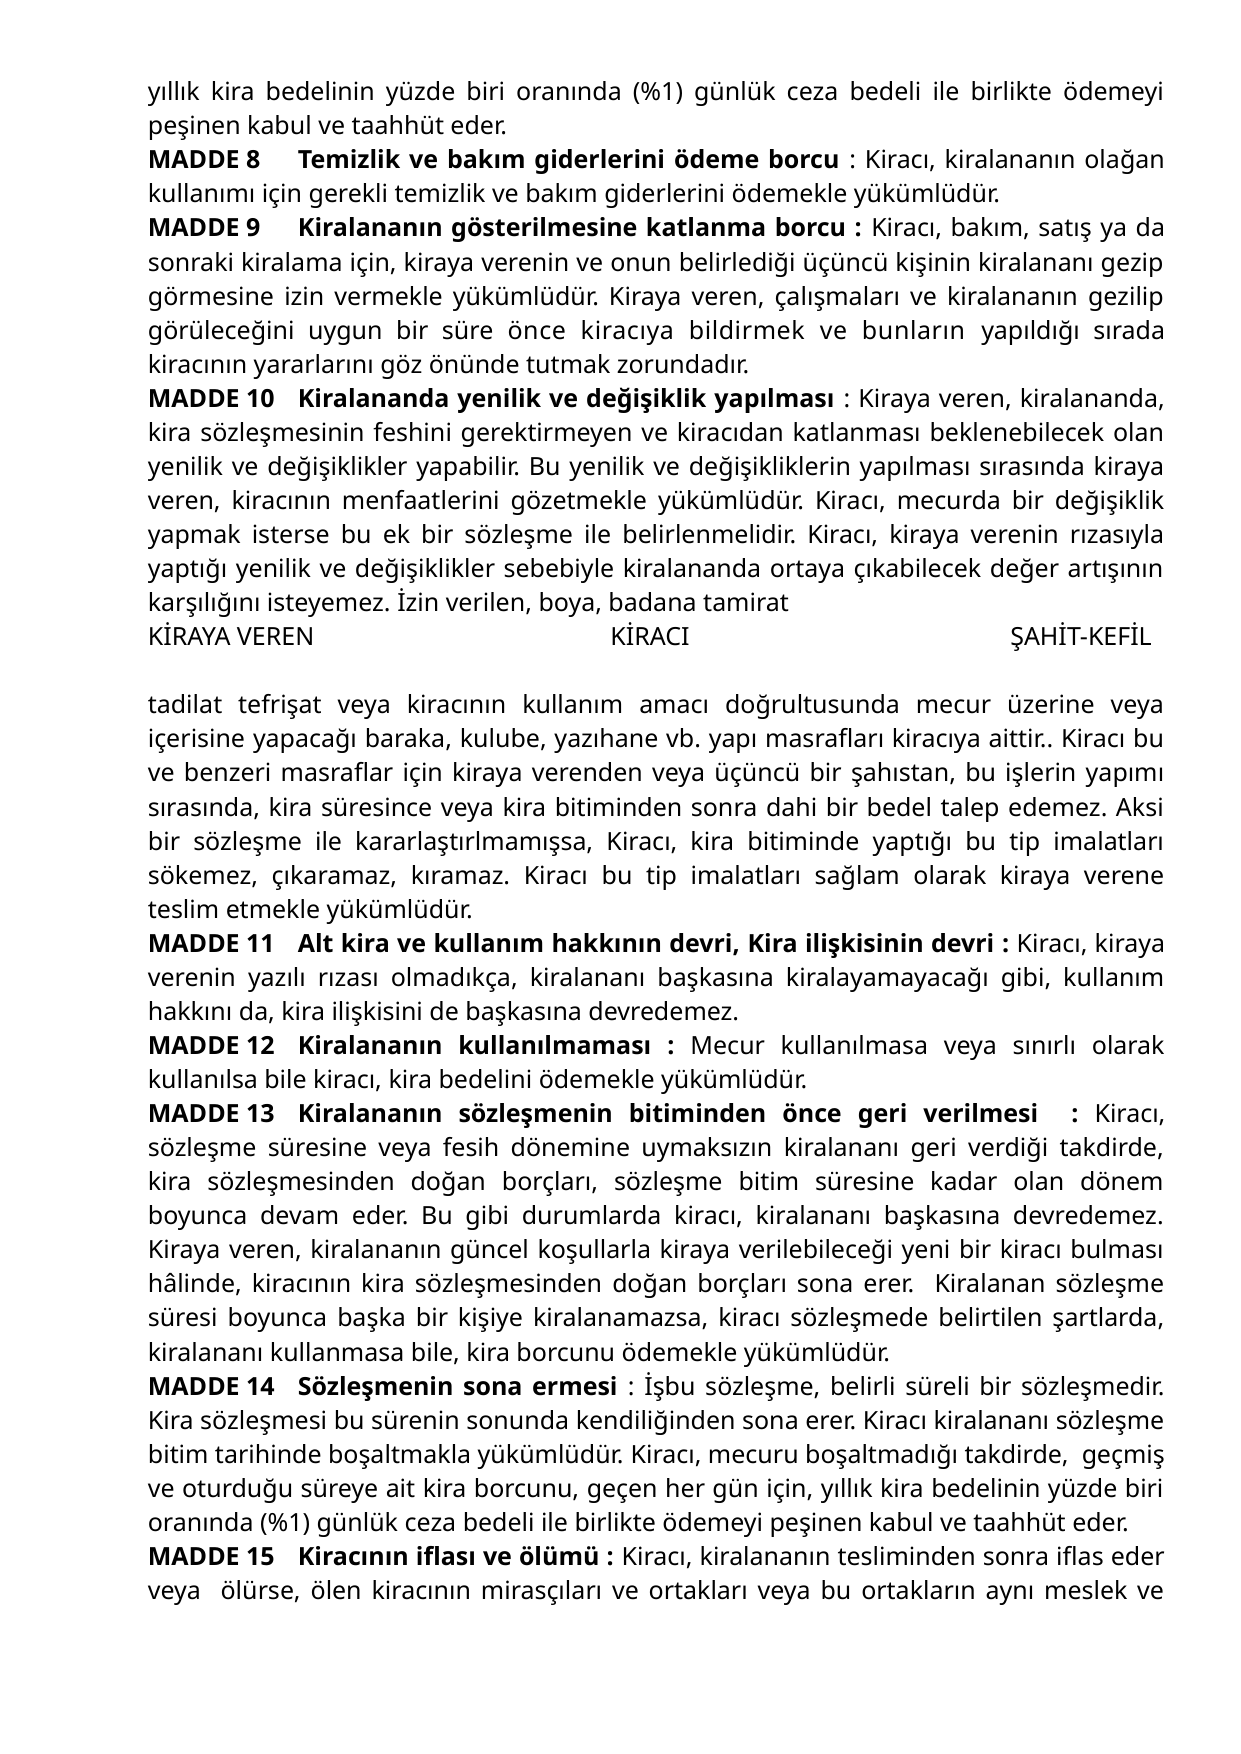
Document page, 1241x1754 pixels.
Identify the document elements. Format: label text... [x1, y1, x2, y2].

text MADDE 10 Kiralananda yenilik ve değişiklik yapılması : Kiraya veren, kiralananda, kira sözleşmesinin feshini gerektirmeyen ve kiracıdan katlanması beklenebilecek olan yenilik ve değişiklikler yapabilir. Bu yenilik ve değişikliklerin yapılması sırasında kiraya veren, kiracının menfaatlerini gözetmekle yükümlüdür. Kiracı, mecurda bir değişiklik yapmak isterse bu ek bir sözleşme ile belirlenmelidir. Kiracı, kiraya verenin rızasıyla yaptığı yenilik ve değişiklikler sebebiyle kiralananda ortaya çıkabilecek değer artışının karşılığını isteyemez. İzin verilen, boya, badana tamirat [148, 380, 1165, 619]
text tadilat tefrişat veya kiracının kullanım amacı doğrultusunda mecur üzerine veya içerisine yapacağı baraka, kulube, yazıhane vb. yapı masrafları kiracıya aittir.. Kiracı bu ve benzeri masraflar için kiraya verenden veya üçüncü bir şahıstan, bu işlerin yapımı sırasında, kira süresince veya kira bitiminden sonra dahi bir bedel talep edemez. Aksi bir sözleşme ile kararlaştırlmamışsa, Kiracı, kira bitiminde yaptığı bu tip imalatları sökemez, çıkaramaz, kıramaz. Kiracı bu tip imalatları sağlam olarak kiraya verene teslim etmekle yükümlüdür. [148, 687, 1165, 925]
text MADDE 9 Kiralananın gösterilmesine katlanma borcu : Kiracı, bakım, satış ya da sonraki kiralama için, kiraya verenin ve onun belirlediği üçüncü kişinin kiralananı gezip görmesine izin vermekle yükümlüdür. Kiraya veren, çalışmaları ve kiralananın gezilip görüleceğini uygun bir süre önce kiracıya bildirmek ve bunların yapıldığı sırada kiracının yararlarını göz önünde tutmak zorundadır. [148, 210, 1165, 380]
text MADDE 13 Kiralananın sözleşmenin bitiminden önce geri verilmesi : Kiracı, sözleşme süresine veya fesih dönemine uymaksızın kiralananı geri verdiği takdirde, kira sözleşmesinden doğan borçları, sözleşme bitim süresine kadar olan dönem boyunca devam eder. Bu gibi durumlarda kiracı, kiralananı başkasına devredemez. Kiraya veren, kiralananın güncel koşullarla kiraya verilebileceği yeni bir kiracı bulması hâlinde, kiracının kira sözleşmesinden doğan borçları sona erer. Kiralanan sözleşme süresi boyunca başka bir kişiye kiralanamazsa, kiracı sözleşmede belirtilen şartlarda, kiralananı kullanmasa bile, kira borcunu ödemekle yükümlüdür. [148, 1096, 1165, 1368]
text MADDE 15 Kiracının iflası ve ölümü : Kiracı, kiralananın tesliminden sonra iflas eder veya ölürse, ölen kiracının mirasçıları ve ortakları veya bu ortakların aynı meslek ve [148, 1538, 1165, 1607]
text MADDE 12 Kiralananın kullanılmaması : Mecur kullanılmasa veya sınırlı olarak kullanılsa bile kiracı, kira bedelini ödemekle yükümlüdür. [148, 1028, 1165, 1096]
list yıllık kira bedelinin yüzde biri oranında (%1) günlük ceza bedeli ile birlikte ödemeyi peşinen kabul ve taahhüt eder. [148, 74, 1165, 142]
text MADDE 8 Temizlik ve bakım giderlerini ödeme borcu : Kiracı, kiralananın olağan kullanımı için gerekli temizlik ve bakım giderlerini ödemekle yükümlüdür. [148, 142, 1165, 210]
text MADDE 14 Sözleşmenin sona ermesi : İşbu sözleşme, belirli süreli bir sözleşmedir. Kira sözleşmesi bu sürenin sonunda kendiliğinden sona erer. Kiracı kiralananı sözleşme bitim tarihinde boşaltmakla yükümlüdür. Kiracı, mecuru boşaltmadığı takdirde, geçmiş ve oturduğu süreye ait kira borcunu, geçen her gün için, yıllık kira bedelinin yüzde biri oranında (%1) günlük ceza bedeli ile birlikte ödemeyi peşinen kabul ve taahhüt eder. [148, 1368, 1165, 1538]
text MADDE 11 Alt kira ve kullanım hakkının devri, Kira ilişkisinin devri : Kiracı, kiraya verenin yazılı rızası olmadıkça, kiralananı başkasına kiralayamayacağı gibi, kullanım hakkını da, kira ilişkisini de başkasına devredemez. [148, 925, 1165, 1028]
text KİRAYA VEREN KİRACI ŞAHİT-KEFİL [148, 619, 1165, 653]
